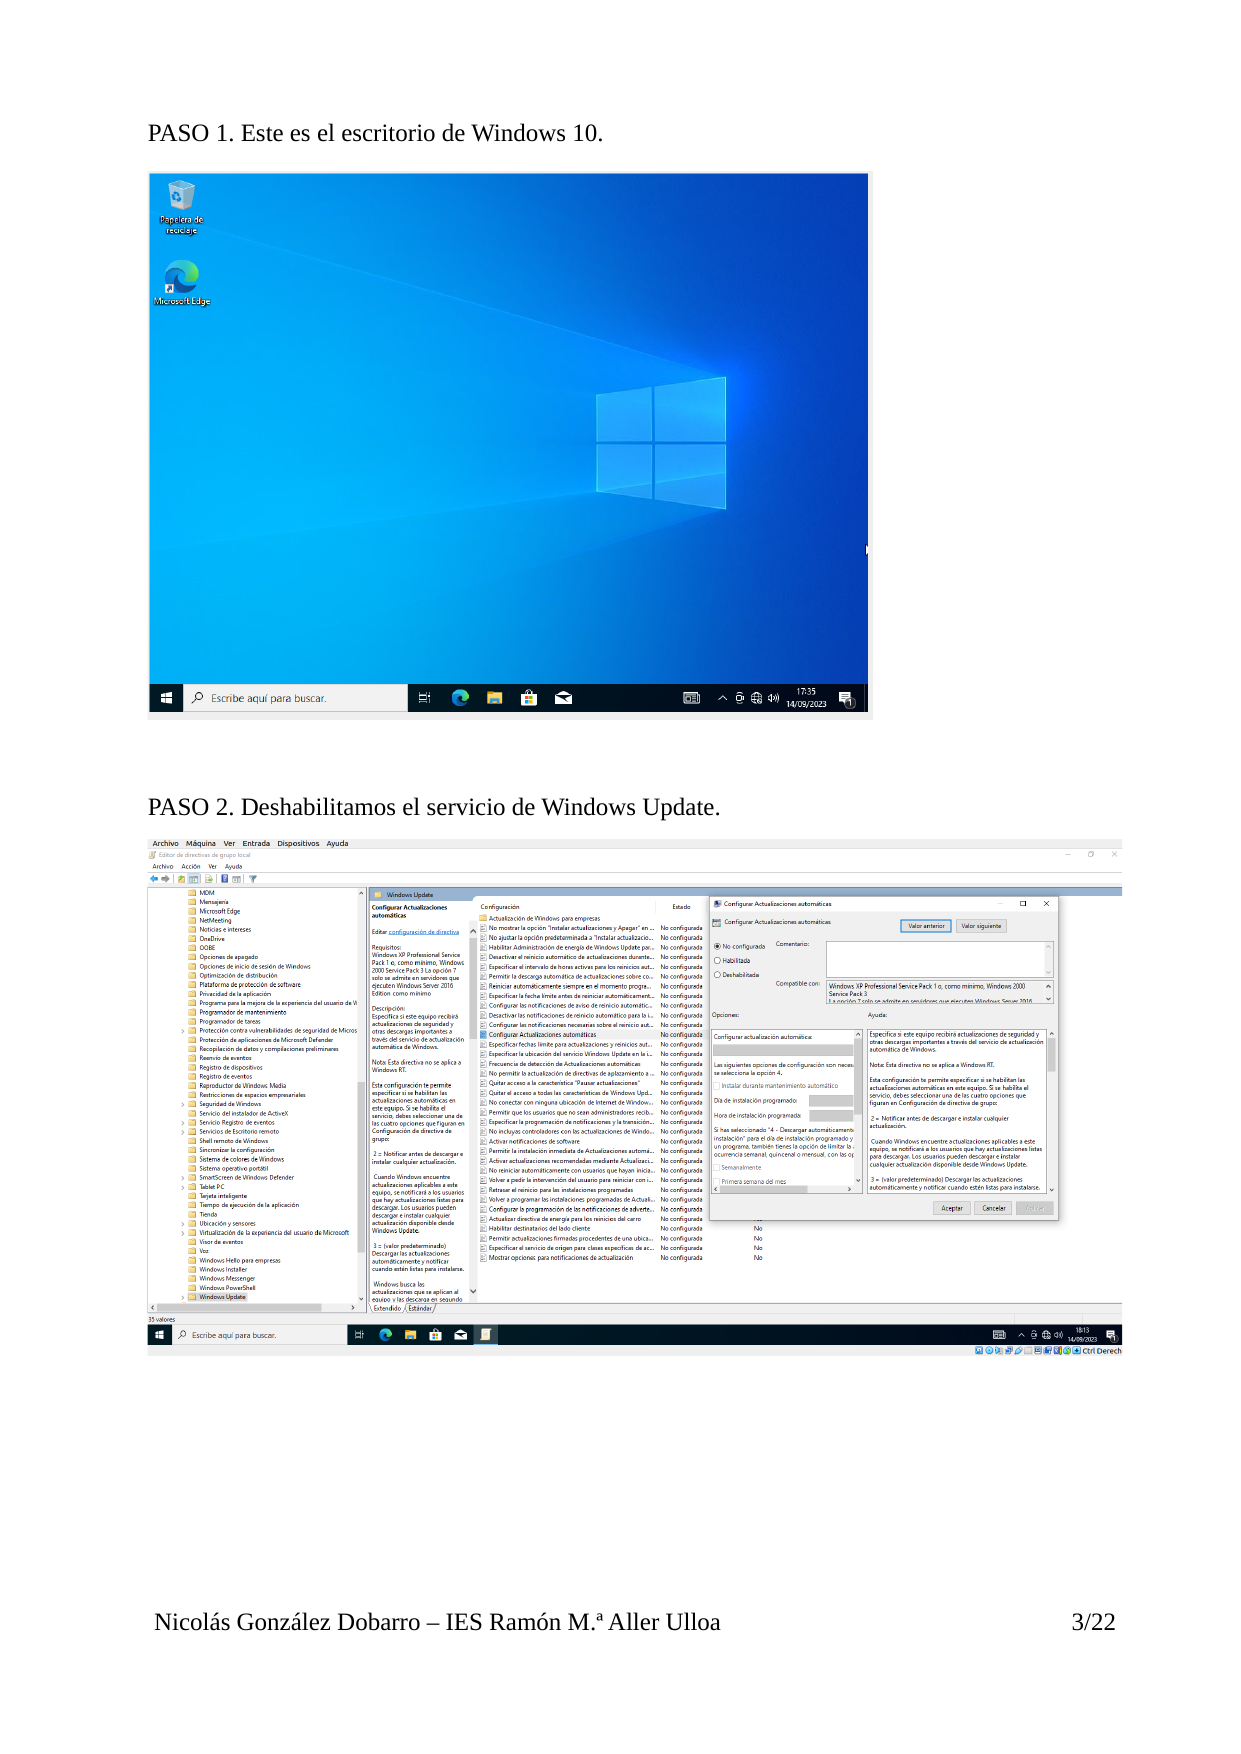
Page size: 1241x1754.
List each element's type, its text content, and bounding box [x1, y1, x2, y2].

text PASO 1. Este es el escritorio de Windows 10. PASO 2. Deshabilitamos el servicio de Windows Update. [148, 118, 1122, 839]
picture [147, 839, 1123, 1356]
picture [147, 171, 874, 720]
text [148, 1356, 1122, 1550]
